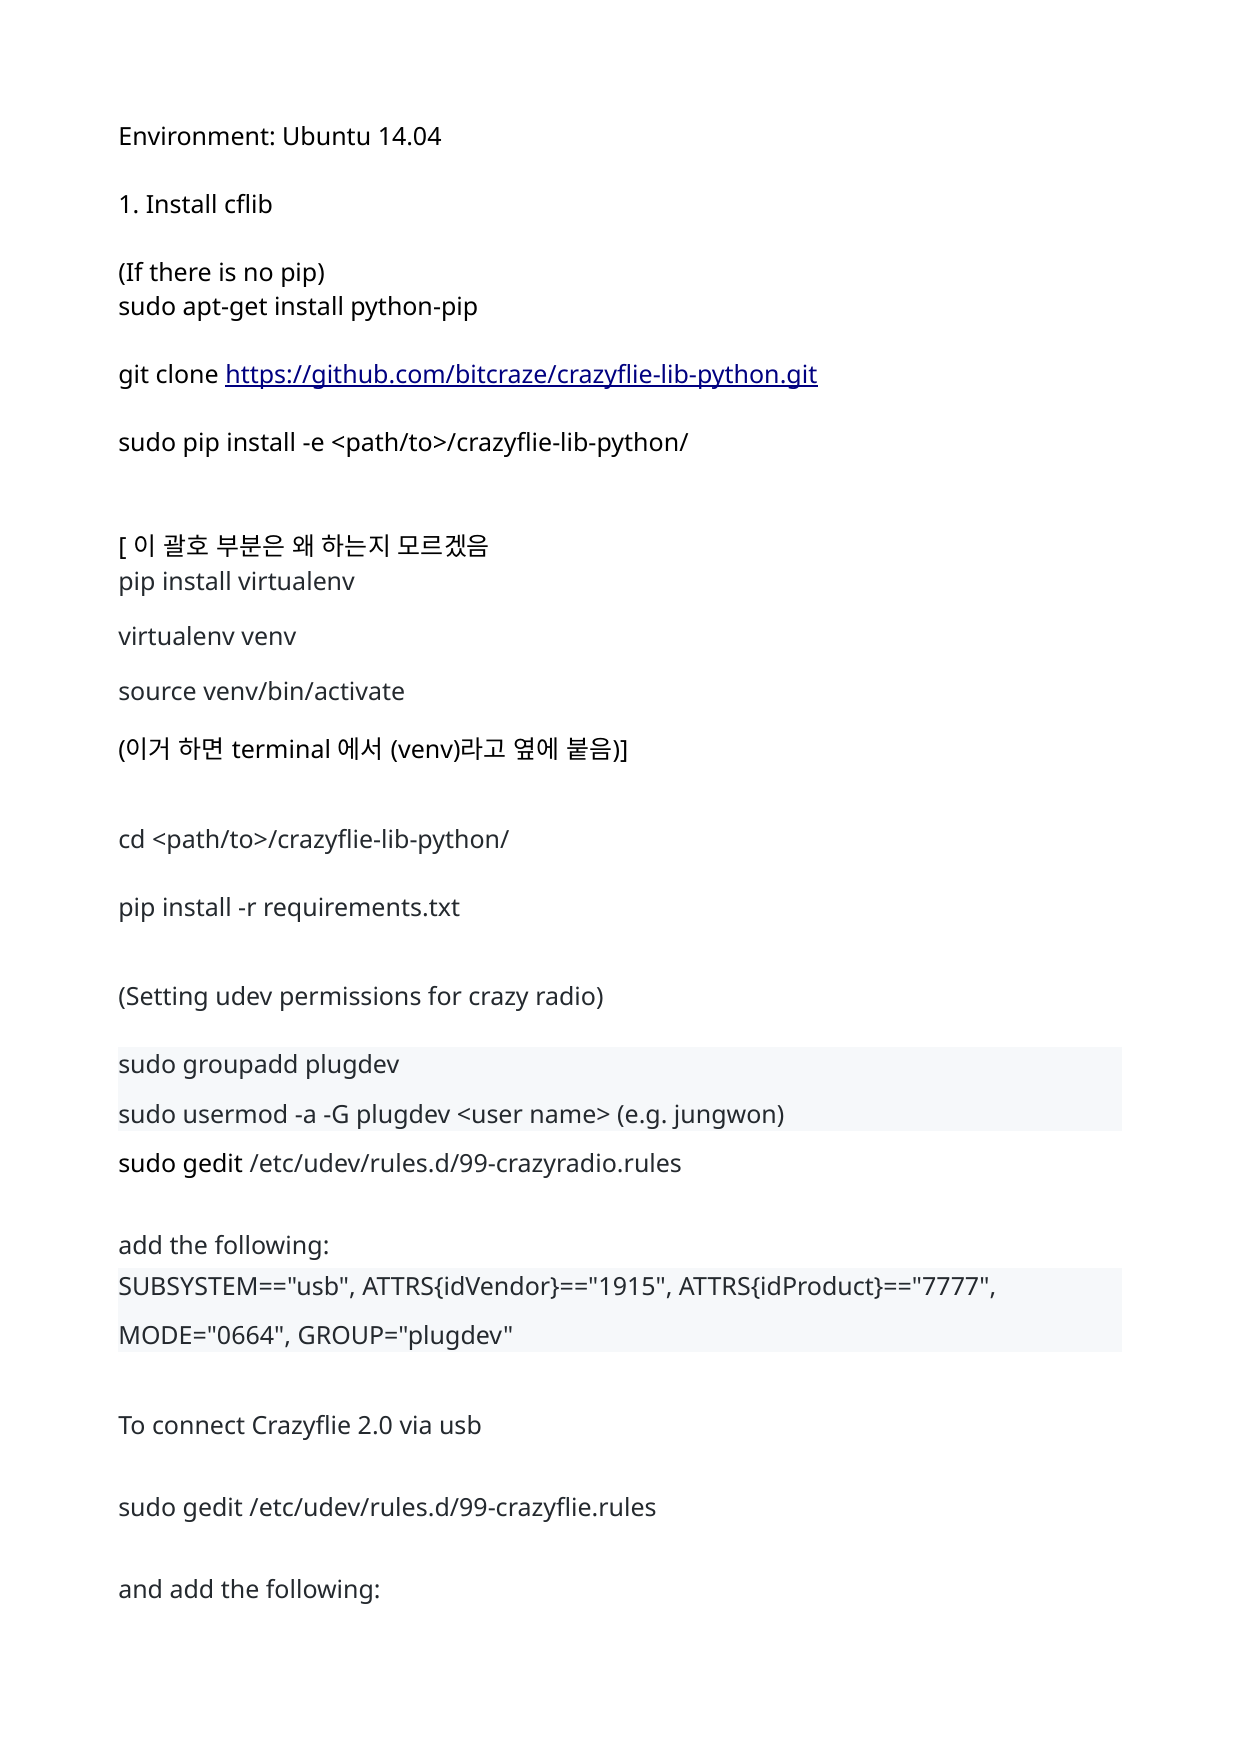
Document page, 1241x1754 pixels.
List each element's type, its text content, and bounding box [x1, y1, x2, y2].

text virtualenv venv [118, 618, 1122, 653]
text pip install -r requirements.txt [118, 889, 1122, 924]
text (If there is no pip) [118, 254, 1122, 288]
text sudo pip install -e <path/to>/crazyflie-lib-python/ [118, 425, 1122, 459]
text 1. Install cflib [118, 186, 1122, 220]
text Environment: Ubuntu 14.04 [118, 118, 1122, 152]
text (Setting udev permissions for crazy radio) [118, 979, 1122, 1013]
text To connect Crazyflie 2.0 via usb [118, 1408, 1122, 1442]
text sudo gedit /etc/udev/rules.d/99-crazyflie.rules [118, 1490, 1122, 1524]
text sudo apt-get install python-pip [118, 288, 1122, 322]
text SUBSYSTEM=="usb", ATTRS{idVendor}=="1915", ATTRS{idProduct}=="7777", MODE="0664", GROUP="plugdev" [118, 1268, 1122, 1352]
text git clone https://github.com/bitcraze/crazyflie-lib-python.git [118, 357, 1122, 391]
text cd <path/to>/crazyflie-lib-python/ [118, 821, 1122, 856]
text add the following: [118, 1228, 1122, 1262]
text source venv/bin/activate [118, 674, 1122, 708]
text (이거 하면 terminal 에서 (venv)라고 옆에 붙음)] [118, 729, 1122, 766]
text sudo groupadd plugdev [118, 1047, 1122, 1081]
text sudo usermod -a -G plugdev <user name> (e.g. jungwon) [118, 1097, 1122, 1131]
text and add the following: [118, 1571, 1122, 1605]
text sudo gedit /etc/udev/rules.d/99-crazyradio.rules [118, 1146, 1122, 1180]
text pip install virtualenv [118, 563, 1122, 597]
text [ 이 괄호 부분은 왜 하는지 모르겠음 [118, 527, 1122, 563]
